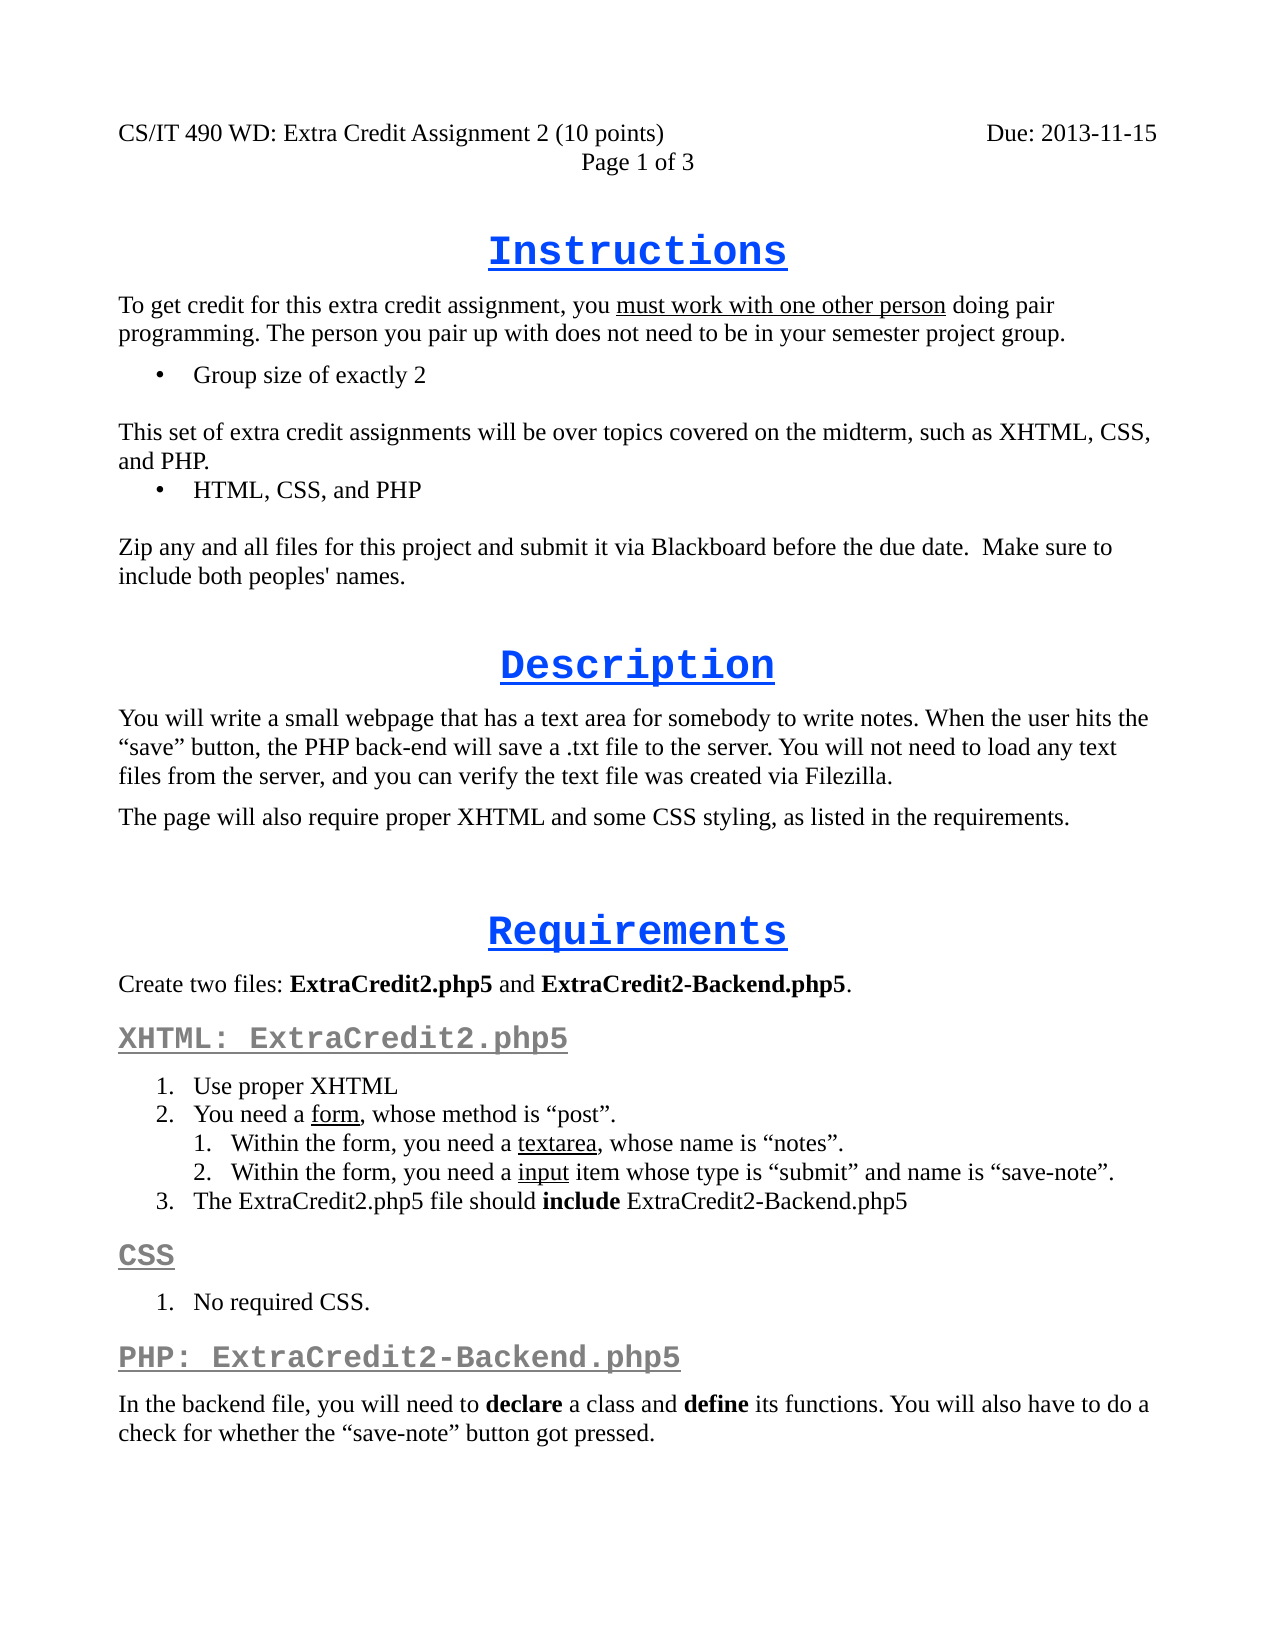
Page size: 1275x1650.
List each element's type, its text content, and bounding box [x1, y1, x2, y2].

text In the backend file, you will need to declare a class and define its functions. You will also have to do a check for whether the “save-note” button got pressed. [118, 1389, 1157, 1447]
list You need a form, whose method is “post”. [156, 1099, 1157, 1128]
subtitle PHP: ExtraCredit2-Backend.php5 [118, 1341, 1157, 1377]
subtitle Instructions [118, 230, 1157, 277]
subtitle Requirements [118, 909, 1157, 957]
list Group size of exactly 2 [156, 360, 1157, 388]
list The ExtraCredit2.php5 file should include ExtraCredit2-Backend.php5 [156, 1186, 1157, 1214]
text This set of extra credit assignments will be over topics covered on the midterm, such as XHTML, CSS, and PHP. [118, 417, 1157, 475]
text The page will also require proper XHTML and some CSS styling, as listed in the requirements. [118, 802, 1157, 831]
list No required CSS. [156, 1287, 1157, 1316]
list Use proper XHTML [156, 1071, 1157, 1099]
text Create two files: ExtraCredit2.php5 and ExtraCredit2-Backend.php5. [118, 969, 1157, 998]
subtitle XHTML: ExtraCredit2.php5 [118, 1023, 1157, 1058]
subtitle CSS [118, 1239, 1157, 1275]
text To get credit for this extra credit assignment, you must work with one other person doing pair programming. The person you pair up with does not need to be in your semester project group. [118, 290, 1157, 347]
list HTML, CSS, and PHP [156, 475, 1157, 503]
text Zip any and all files for this project and submit it via Blackboard before the due date. Make sure to include both peoples' names. [118, 532, 1157, 590]
list Within the form, you need a input item whose type is “submit” and name is “save-note”. [193, 1157, 1157, 1186]
text You will write a small webpage that has a text area for somebody to write notes. When the user hits the “save” button, the PHP back-end will save a .txt file to the server. You will not need to load any text files from the server, and you can verify the text file was created via Filezilla. [118, 703, 1157, 789]
subtitle Description [118, 643, 1157, 691]
list Within the form, you need a textarea, whose name is “notes”. [193, 1128, 1157, 1157]
